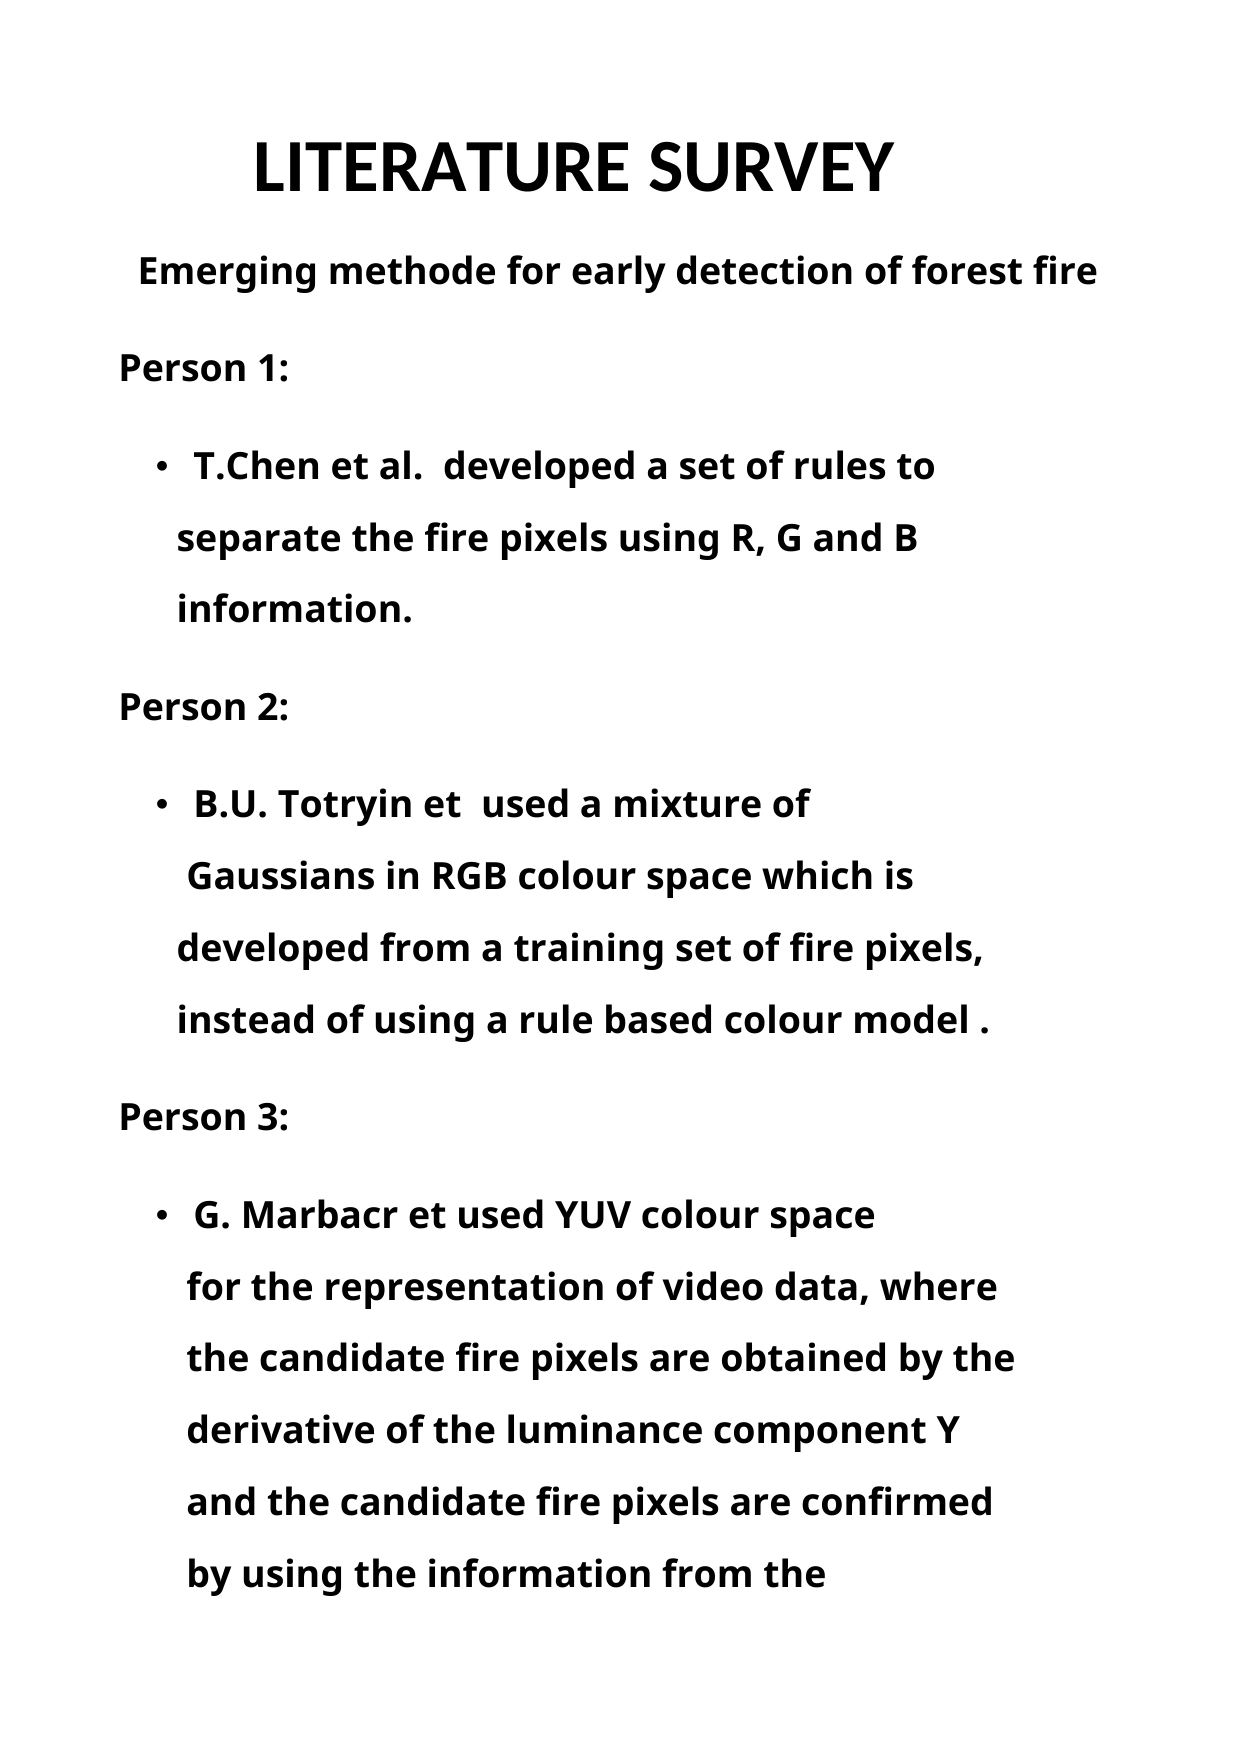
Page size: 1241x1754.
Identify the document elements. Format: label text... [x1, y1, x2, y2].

text the candidate fire pixels are obtained by the [118, 1332, 1122, 1383]
text Gaussians in RGB colour space which is [118, 849, 1122, 900]
text by using the information from the [118, 1547, 1122, 1598]
text Person 1: [118, 342, 1122, 393]
list T.Chen et al. developed a set of rules to [156, 439, 1122, 490]
text information. [118, 583, 1122, 634]
text and the candidate fire pixels are confirmed [118, 1475, 1122, 1526]
text developed from a training set of fire pixels, [118, 921, 1122, 972]
text LITERATURE SURVEY [118, 118, 1228, 210]
text Person 3: [118, 1091, 1122, 1142]
text derivative of the luminance component Y [118, 1403, 1122, 1454]
text separate the fire pixels using R, G and B [118, 511, 1122, 562]
list B.U. Totryin et used a mixture of [156, 777, 1122, 828]
text for the representation of video data, where [118, 1260, 1122, 1311]
text instead of using a rule based colour model . [118, 993, 1122, 1044]
text Person 2: [118, 680, 1122, 731]
list G. Marbacr et used YUV colour space [156, 1188, 1122, 1239]
text Emerging methode for early detection of forest fire [118, 244, 1122, 295]
